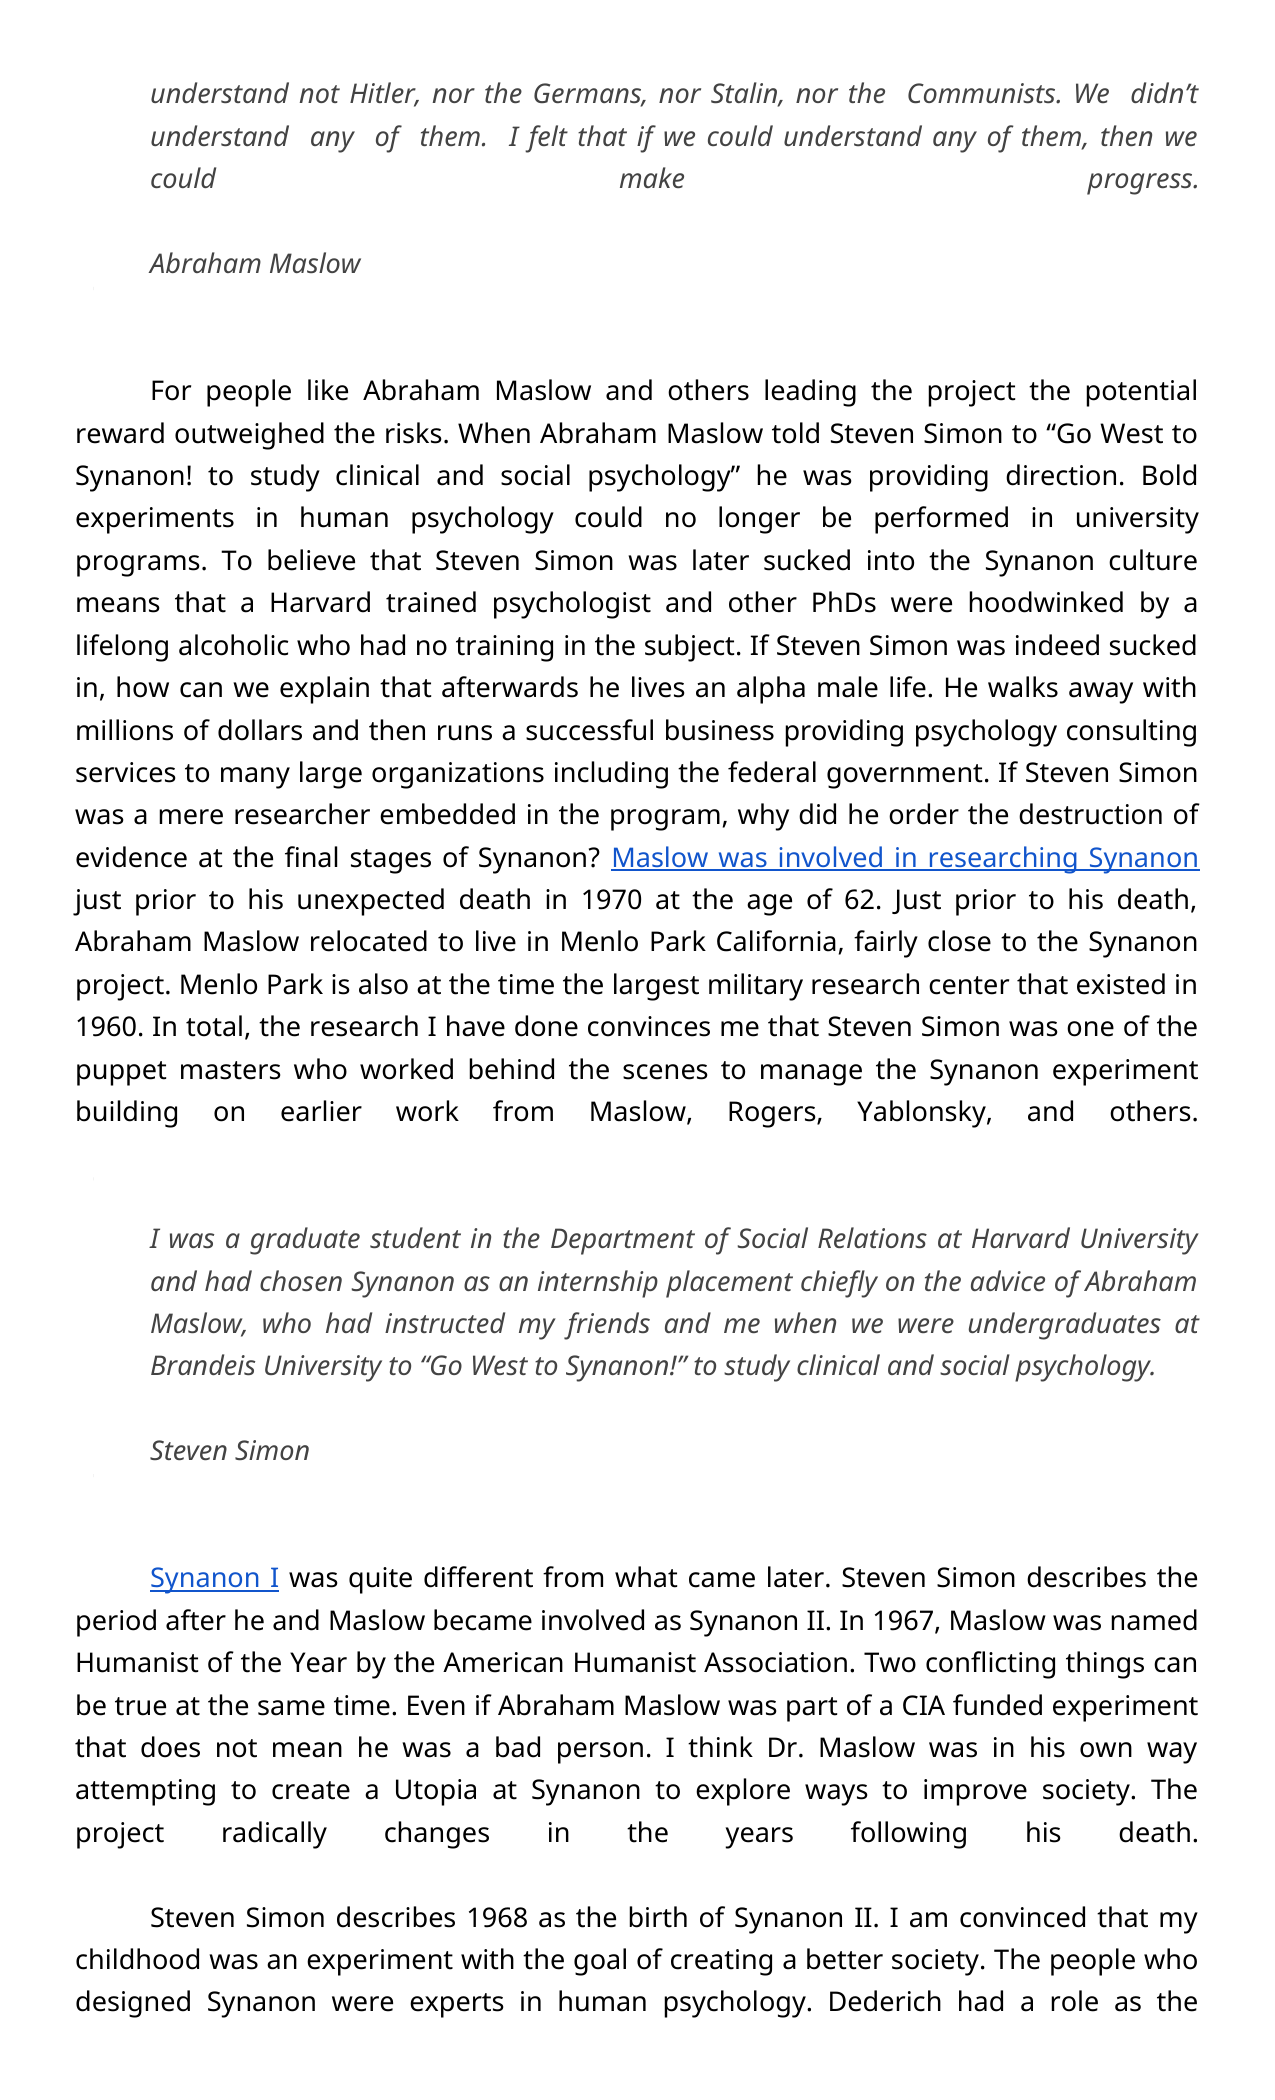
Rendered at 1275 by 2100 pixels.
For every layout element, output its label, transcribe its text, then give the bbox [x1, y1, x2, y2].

text understand not Hitler, nor the Germans, nor Stalin, nor the Communists. We didn’t understand any of them. I felt that if we could understand any of them, then we could make progress. Abraham Maslow [150, 75, 1200, 281]
text For people like Abraham Maslow and others leading the project the potential reward outweighed the risks. When Abraham Maslow told Steven Simon to “Go West to Synanon! to study clinical and social psychology” he was providing direction. Bold experiments in human psychology could no longer be performed in university programs. To believe that Steven Simon was later sucked into the Synanon culture means that a Harvard trained psychologist and other PhDs were hoodwinked by a lifelong alcoholic who had no training in the subject. If Steven Simon was indeed sucked in, how can we explain that afterwards he lives an alpha male life. He walks away with millions of dollars and then runs a successful business providing psychology consulting services to many large organizations including the federal government. If Steven Simon was a mere researcher embedded in the program, why did he order the destruction of evidence at the final stages of Synanon? Maslow was involved in researching Synanon just prior to his unexpected death in 1970 at the age of 62. Just prior to his death, Abraham Maslow relocated to live in Menlo Park California, fairly close to the Synanon project. Menlo Park is also at the time the largest military research center that existed in 1960. In total, the research I have done convinces me that Steven Simon was one of the puppet masters who worked behind the scenes to manage the Synanon experiment building on earlier work from Maslow, Rogers, Yablonsky, and others. [75, 372, 1200, 1172]
text Synanon I was quite different from what came later. Steven Simon describes the period after he and Maslow became involved as Synanon II. In 1967, Maslow was named Humanist of the Year by the American Humanist Association. Two conflicting things can be true at the same time. Even if Abraham Maslow was part of a CIA funded experiment that does not mean he was a bad person. I think Dr. Maslow was in his own way attempting to create a Utopia at Synanon to explore ways to improve society. The project radically changes in the years following his death. [75, 1559, 1200, 1892]
text Steven Simon describes 1968 as the birth of Synanon II. I am convinced that my childhood was an experiment with the goal of creating a better society. The people who designed Synanon were experts in human psychology. Dederich had a role as the [75, 1898, 1200, 2020]
text I was a graduate student in the Department of Social Relations at Harvard University and had chosen Synanon as an internship placement chiefly on the advice of Abraham Maslow, who had instructed my friends and me when we were undergraduates at Brandeis University to “Go West to Synanon!” to study clinical and social psychology. [150, 1220, 1200, 1384]
text Steven Simon [150, 1432, 1200, 1468]
